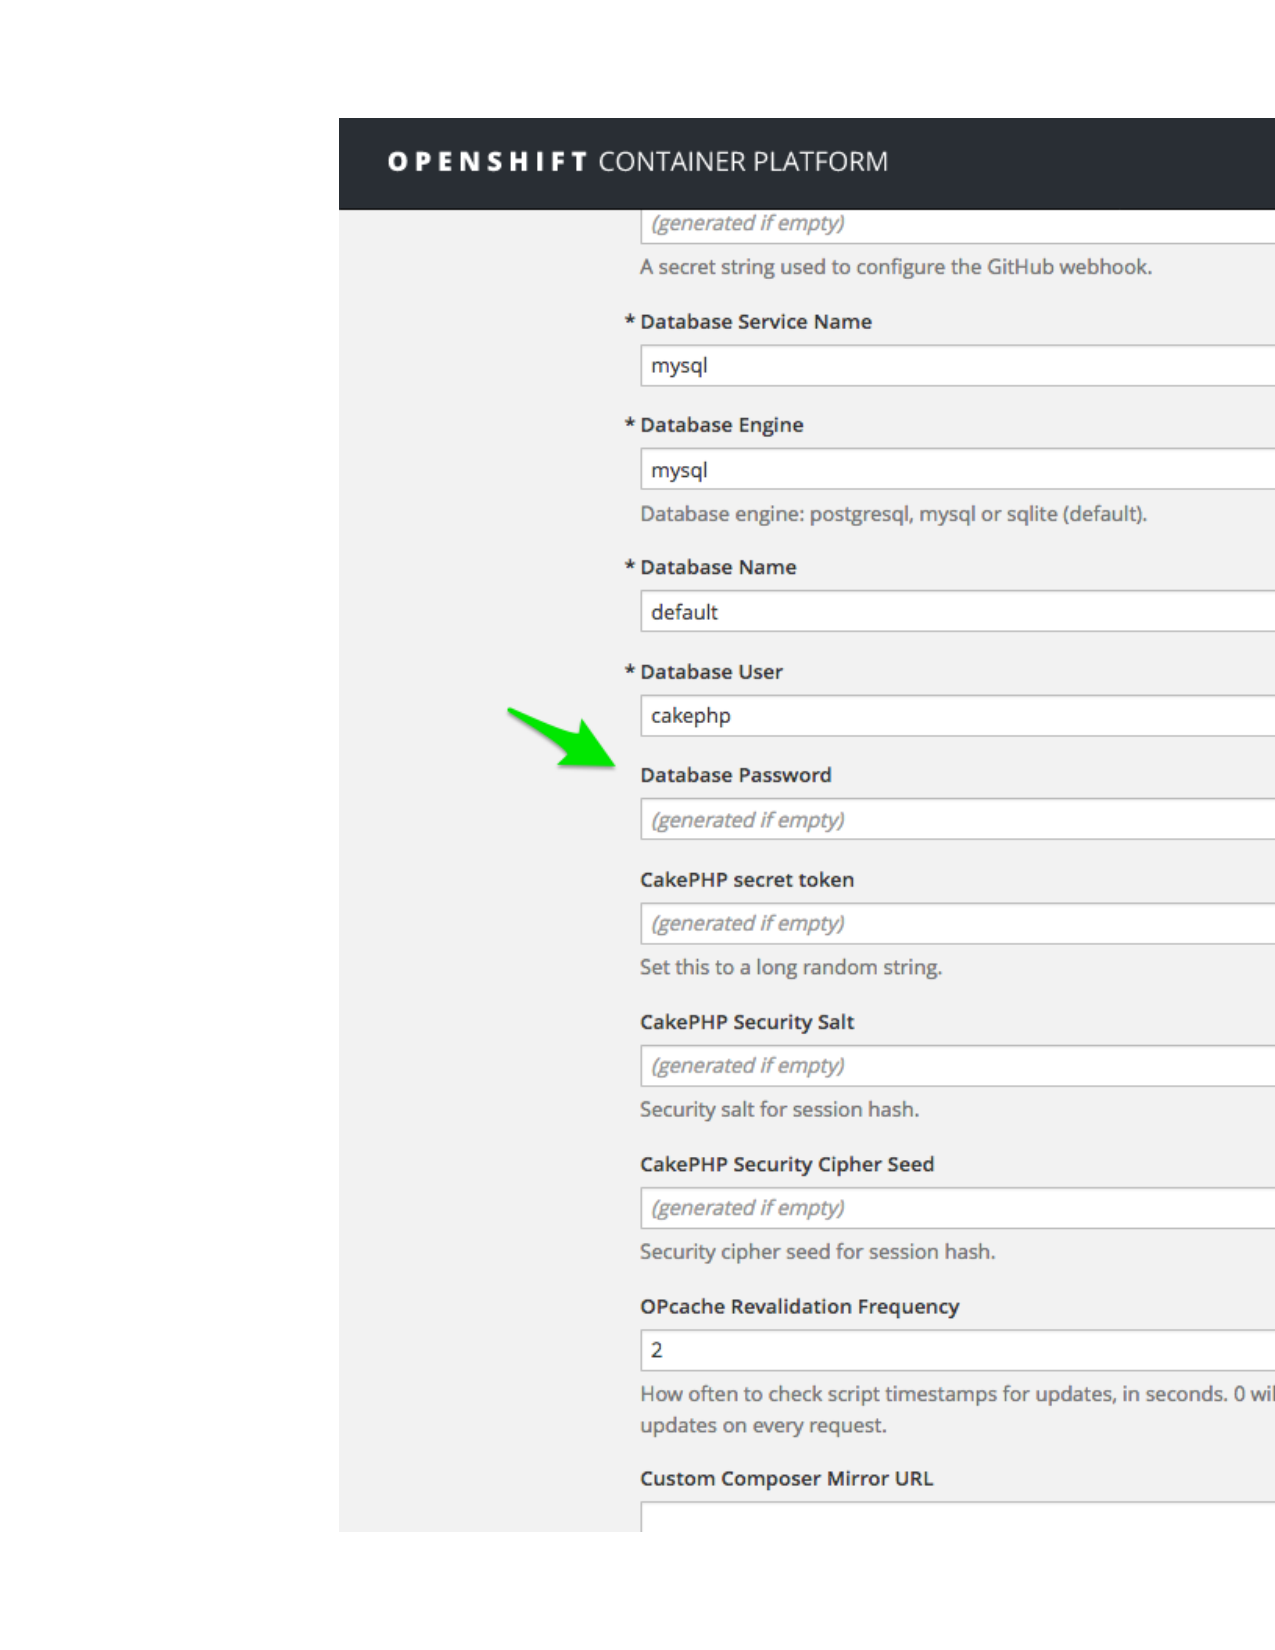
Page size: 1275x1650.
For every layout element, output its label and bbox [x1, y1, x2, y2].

picture [339, 118, 1275, 1532]
